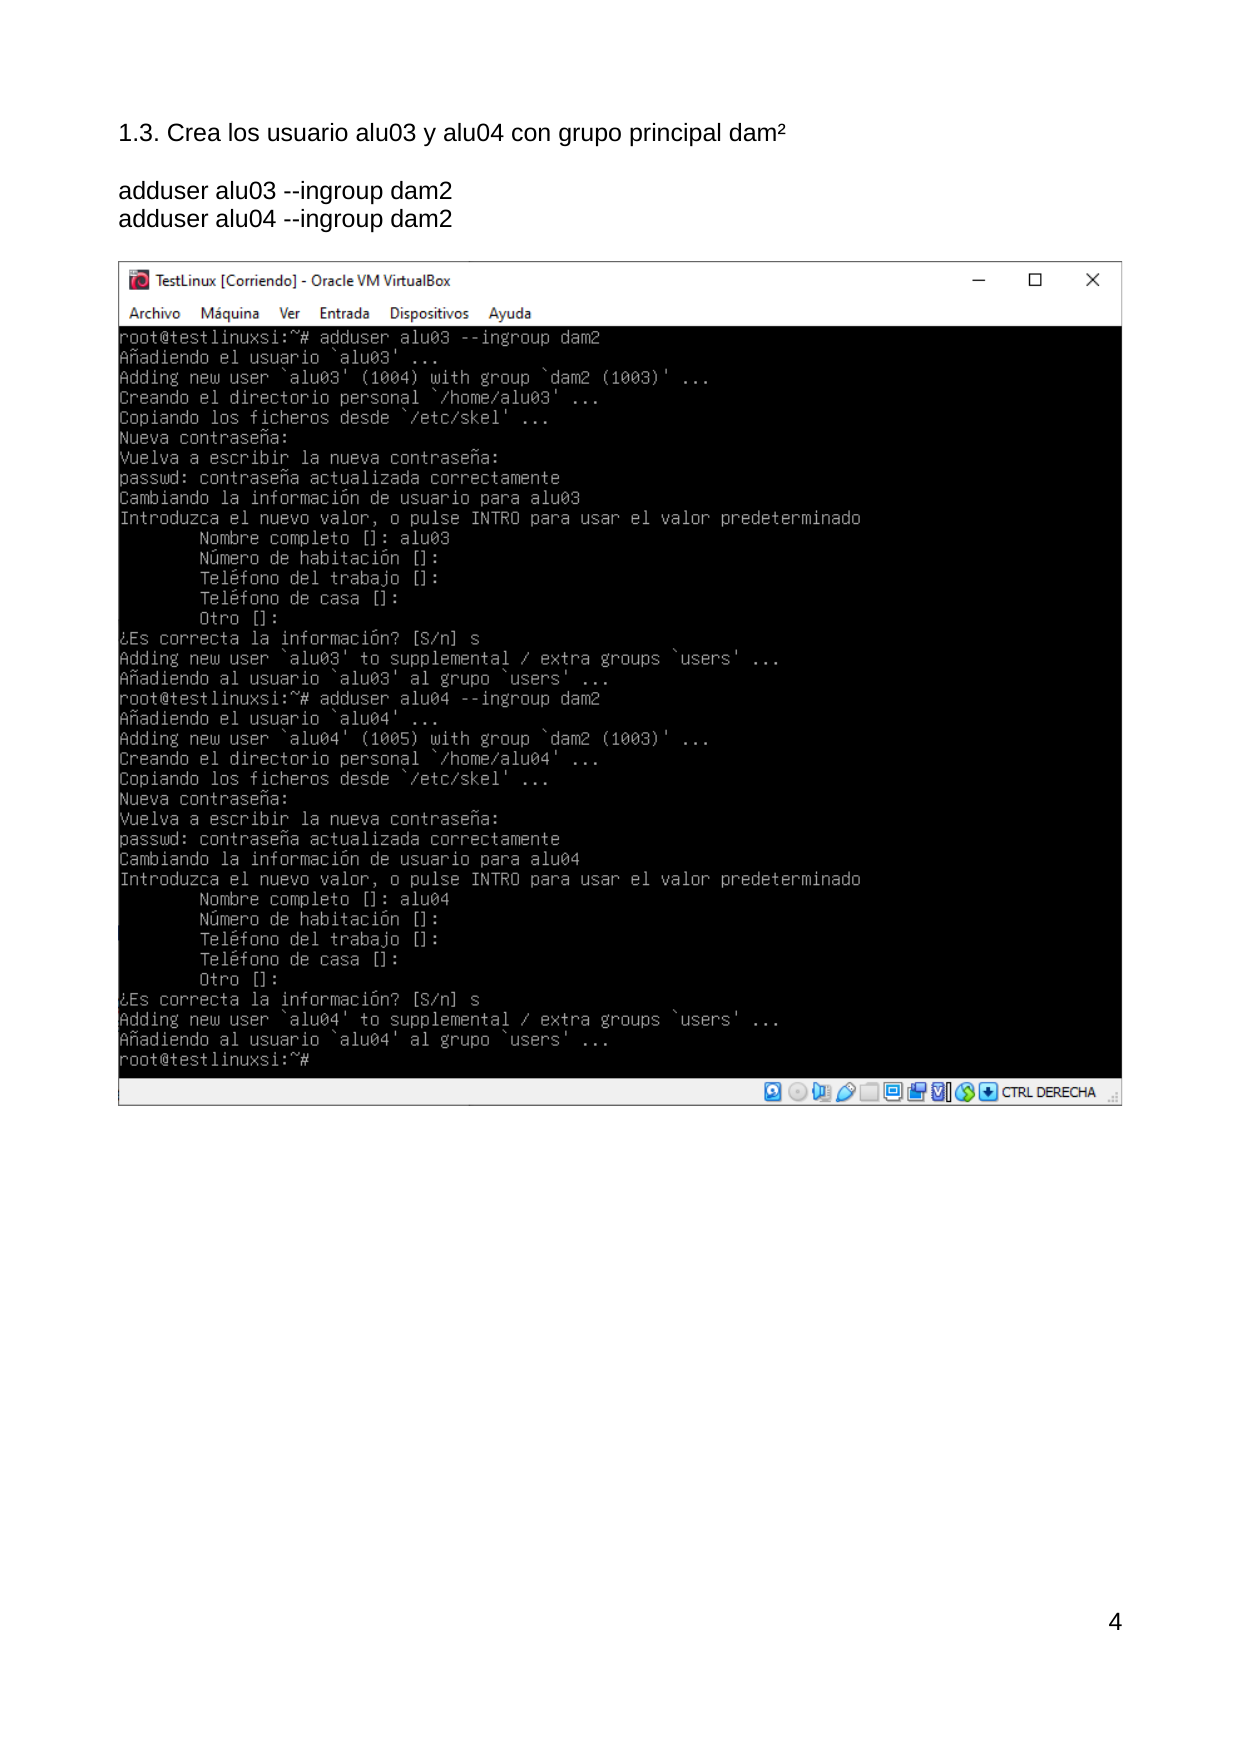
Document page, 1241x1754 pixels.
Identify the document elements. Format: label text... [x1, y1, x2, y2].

text adduser alu04 --ingroup dam2 [118, 204, 1122, 233]
text 1.3. Crea los usuario alu03 y alu04 con grupo principal dam² [118, 118, 1122, 147]
text adduser alu03 --ingroup dam2 [118, 176, 1122, 204]
picture [118, 261, 1123, 1106]
